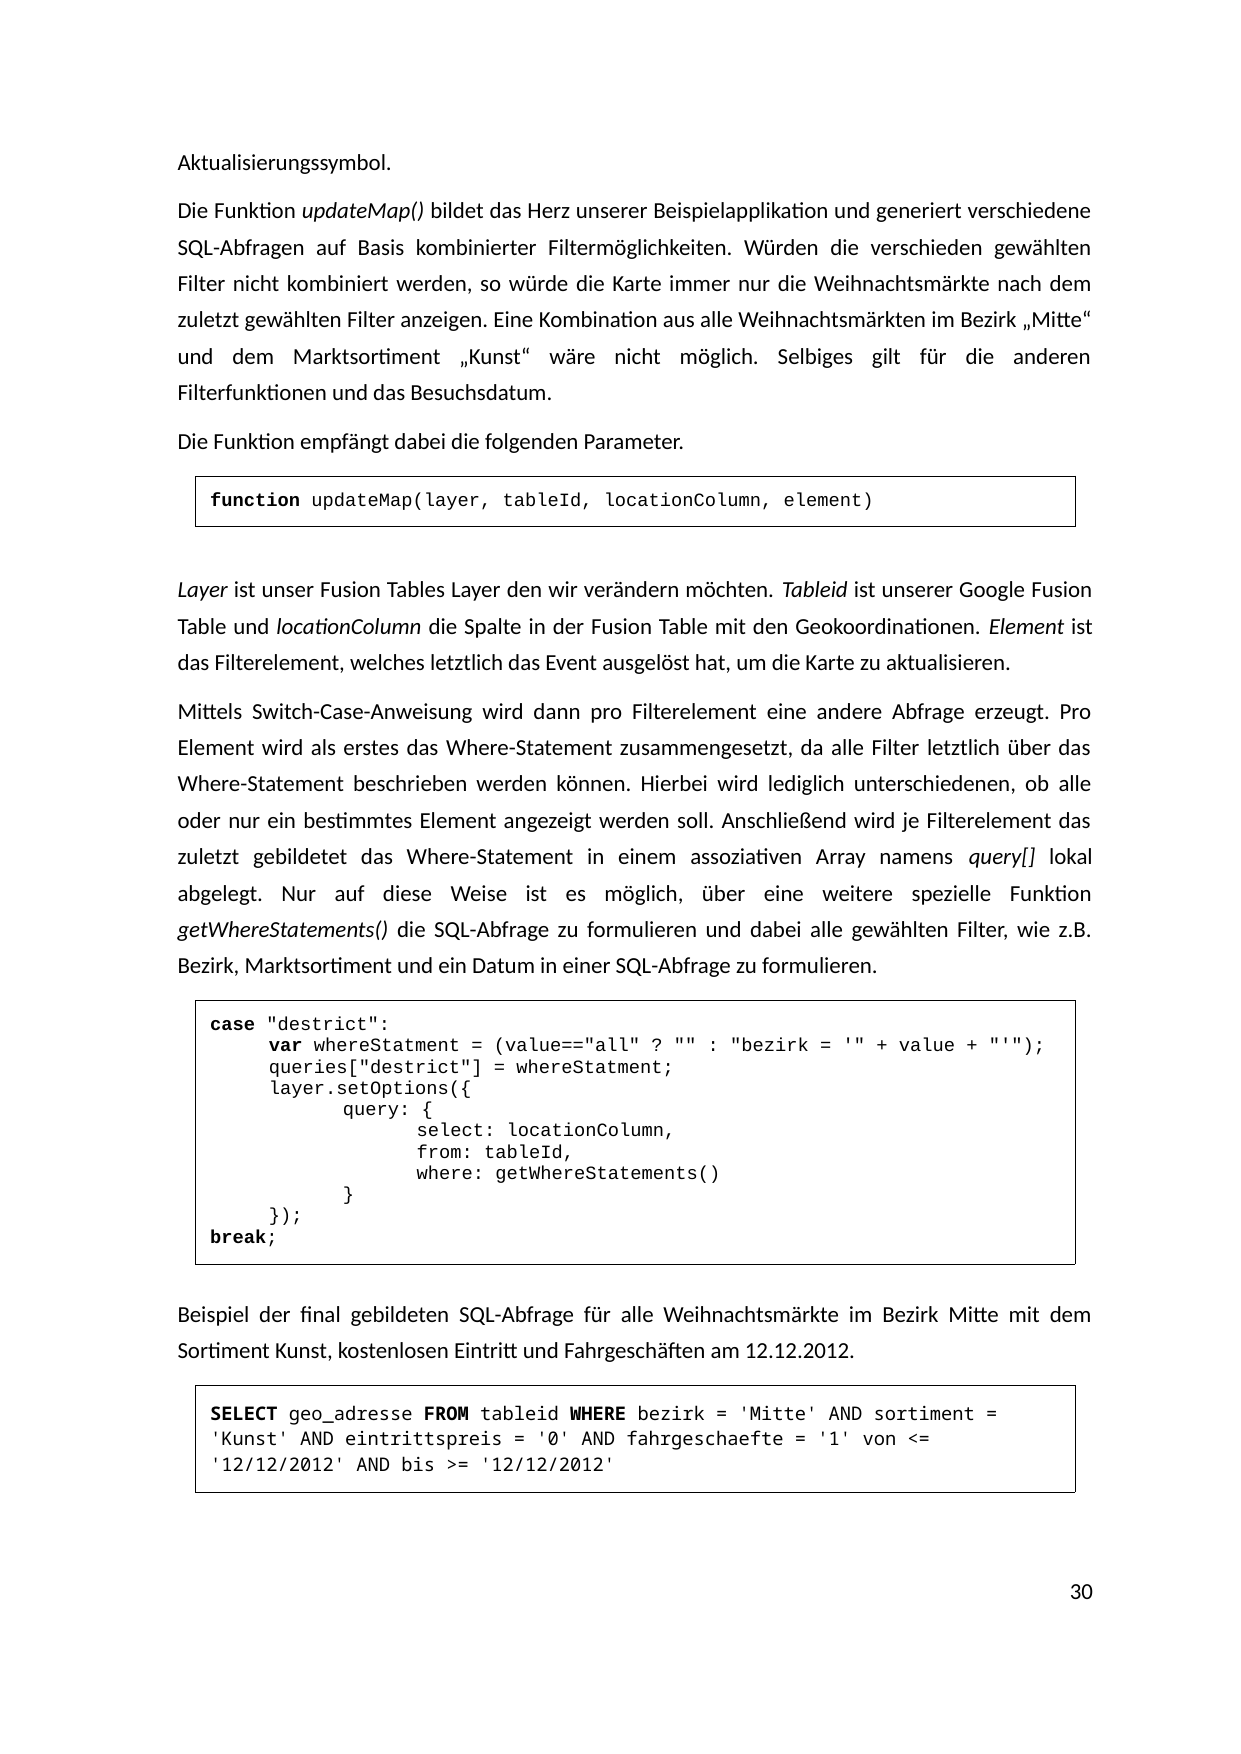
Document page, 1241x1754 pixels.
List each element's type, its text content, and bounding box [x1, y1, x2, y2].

text Mittels Switch-Case-Anweisung wird dann pro Filterelement eine andere Abfrage erzeugt. Pro Element wird als erstes das Where-Statement zusammengesetzt, da alle Filter letztlich über das Where-Statement beschrieben werden können. Hierbei wird lediglich unterschiedenen, ob alle oder nur ein bestimmtes Element angezeigt werden soll. Anschließend wird je Filterelement das zuletzt gebildetet das Where-Statement in einem assoziativen Array namens query[] lokal abgelegt. Nur auf diese Weise ist es möglich, über eine weitere spezielle Funktion getWhereStatements() die SQL-Abfrage zu formulieren und dabei alle gewählten Filter, wie z.B. Bezirk, Marktsortiment und ein Datum in einer SQL-Abfrage zu formulieren. [177, 697, 1093, 979]
text Aktualisierungssymbol. [177, 148, 1093, 176]
text Beispiel der final gebildeten SQL-Abfrage für alle Weihnachtsmärkte im Bezirk Mitte mit dem Sortiment Kunst, kostenlosen Eintritt und Fahrgeschäften am 12.12.2012. [177, 1264, 1093, 1364]
text }); [196, 1191, 1075, 1213]
text Die Funktion empfängt dabei die folgenden Parameter. [177, 427, 1093, 455]
text select: locationColumn, [196, 1106, 1075, 1128]
text SELECT geo_adresse FROM tableid WHERE bezirk = 'Mitte' AND sortiment = 'Kunst' AND eintrittspreis = '0' AND fahrgeschaefte = '1' von <= '12/12/2012' AND bis >= '12/12/2012' [196, 1386, 1075, 1492]
text } [498, 1170, 503, 1178]
text Die Funktion updateMap() bildet das Herz unserer Beispielapplikation und generiert verschiedene SQL-Abfragen auf Basis kombinierter Filtermöglichkeiten. Würden die verschieden gewählten Filter nicht kombiniert werden, so würde die Karte immer nur die Weihnachtsmärkte nach dem zuletzt gewählten Filter anzeigen. Eine Kombination aus alle Weihnachtsmärkten im Bezirk „Mitte“ und dem Marktsortiment „Kunst“ wäre nicht möglich. Selbiges gilt für die anderen Filterfunktionen und das Besuchsdatum. [177, 196, 1093, 406]
text case "destrict": [196, 1001, 1075, 1021]
text function updateMap(layer, tableId, locationColumn, element) [196, 477, 1075, 526]
text from: tableId, [196, 1128, 1075, 1149]
text layer.setOptions({ [196, 1064, 1075, 1085]
text query: { [196, 1085, 1075, 1106]
text var whereStatment = (value=="all" ? "" : "bezirk = '" + value + "'"); queries["destrict"] = whereStatment; [196, 1021, 1075, 1064]
text [177, 1492, 1093, 1520]
text } [196, 1170, 1075, 1191]
text break; [196, 1213, 1075, 1264]
text Layer ist unser Fusion Tables Layer den wir verändern möchten. Tableid ist unserer Google Fusion Table und locationColumn die Spalte in der Fusion Table mit den Geokoordinationen. Element ist das Filterelement, welches letztlich das Event ausgelöst hat, um die Karte zu aktualisieren. [177, 575, 1093, 676]
text where: getWhereStatements() [196, 1149, 1075, 1170]
